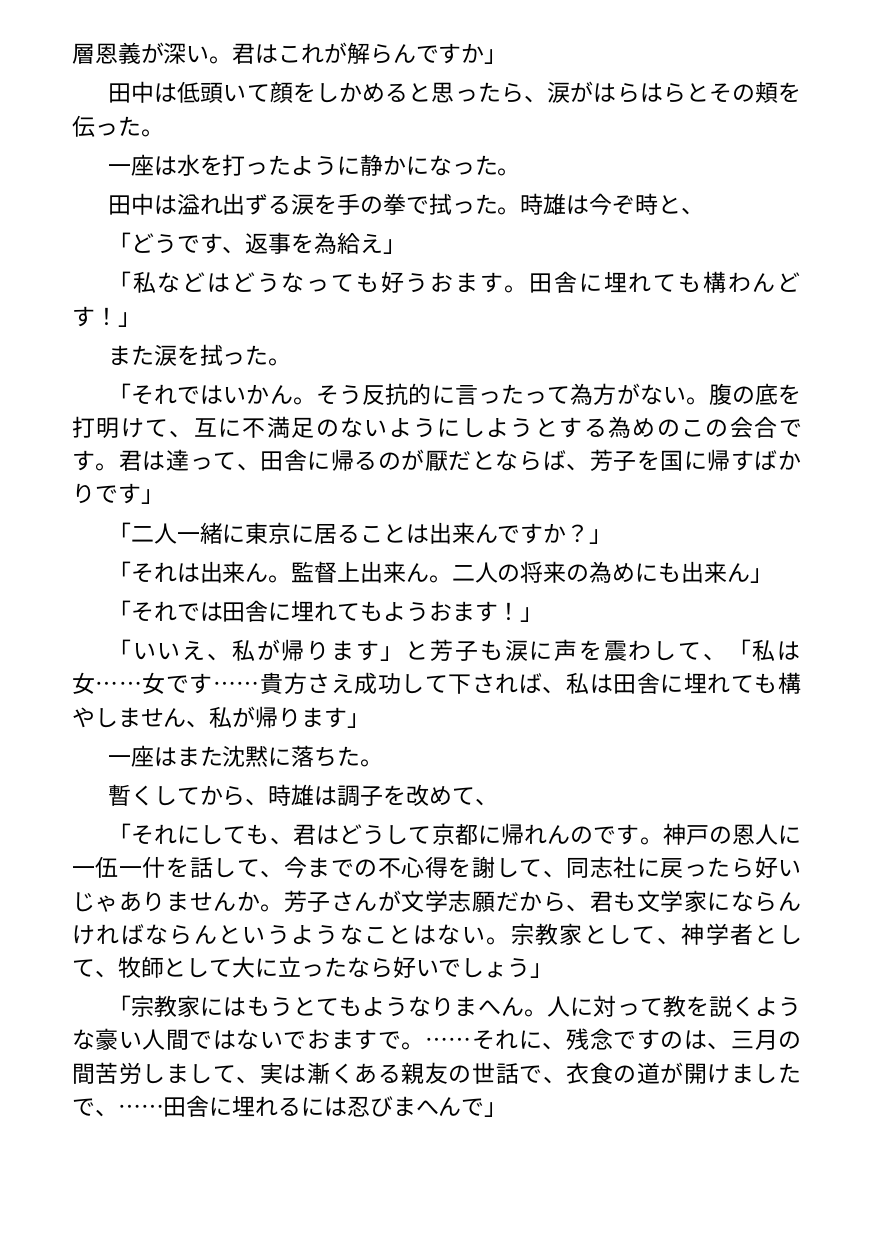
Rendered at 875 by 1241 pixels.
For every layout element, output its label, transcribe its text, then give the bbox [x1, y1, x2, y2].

text 暫くしてから、時雄は調子を改めて、 [72, 778, 802, 811]
text 一座は水を打ったように静かになった。 [72, 148, 802, 181]
text 「それは出来ん。監督上出来ん。二人の将来の為めにも出来ん」 [72, 555, 802, 588]
text 一座はまた沈黙に落ちた。 [72, 739, 802, 772]
text 「それでは田舎に埋れてもようおます！」 [72, 594, 802, 627]
text 「いいえ、私が帰ります」と芳子も涙に声を震わして、「私は女……女です……貴方さえ成功して下されば、私は田舎に埋れても構やしません、私が帰ります」 [72, 633, 802, 733]
text 田中は低頭いて顔をしかめると思ったら、涙がはらはらとその頬を伝った。 [72, 75, 802, 142]
text 「宗教家にはもうとてもようなりまへん。人に対って教を説くような豪い人間ではないでおますで。……それに、残念ですのは、三月の間苦労しまして、実は漸くある親友の世話で、衣食の道が開けましたで、……田舎に埋れるには忍びまへんで」 [72, 989, 802, 1122]
text 田中は溢れ出ずる涙を手の拳で拭った。時雄は今ぞ時と、 [72, 187, 802, 220]
text 「それにしても、君はどうして京都に帰れんのです。神戸の恩人に一伍一什を話して、今までの不心得を謝して、同志社に戻ったら好いじゃありませんか。芳子さんが文学志願だから、君も文学家にならんければならんというようなことはない。宗教家として、神学者として、牧師として大に立ったなら好いでしょう」 [72, 817, 802, 983]
text 層恩義が深い。君はこれが解らんですか」 [72, 36, 802, 69]
text 「私などはどうなっても好うおます。田舎に埋れても構わんどす！」 [72, 265, 802, 332]
text 「どうです、返事を為給え」 [72, 226, 802, 259]
text 「二人一緒に東京に居ることは出来んですか？」 [72, 516, 802, 549]
text また涙を拭った。 [72, 337, 802, 371]
text 「それではいかん。そう反抗的に言ったって為方がない。腹の底を打明けて、互に不満足のないようにしようとする為めのこの会合です。君は達って、田舎に帰るのが厭だとならば、芳子を国に帰すばかりです」 [72, 377, 802, 509]
